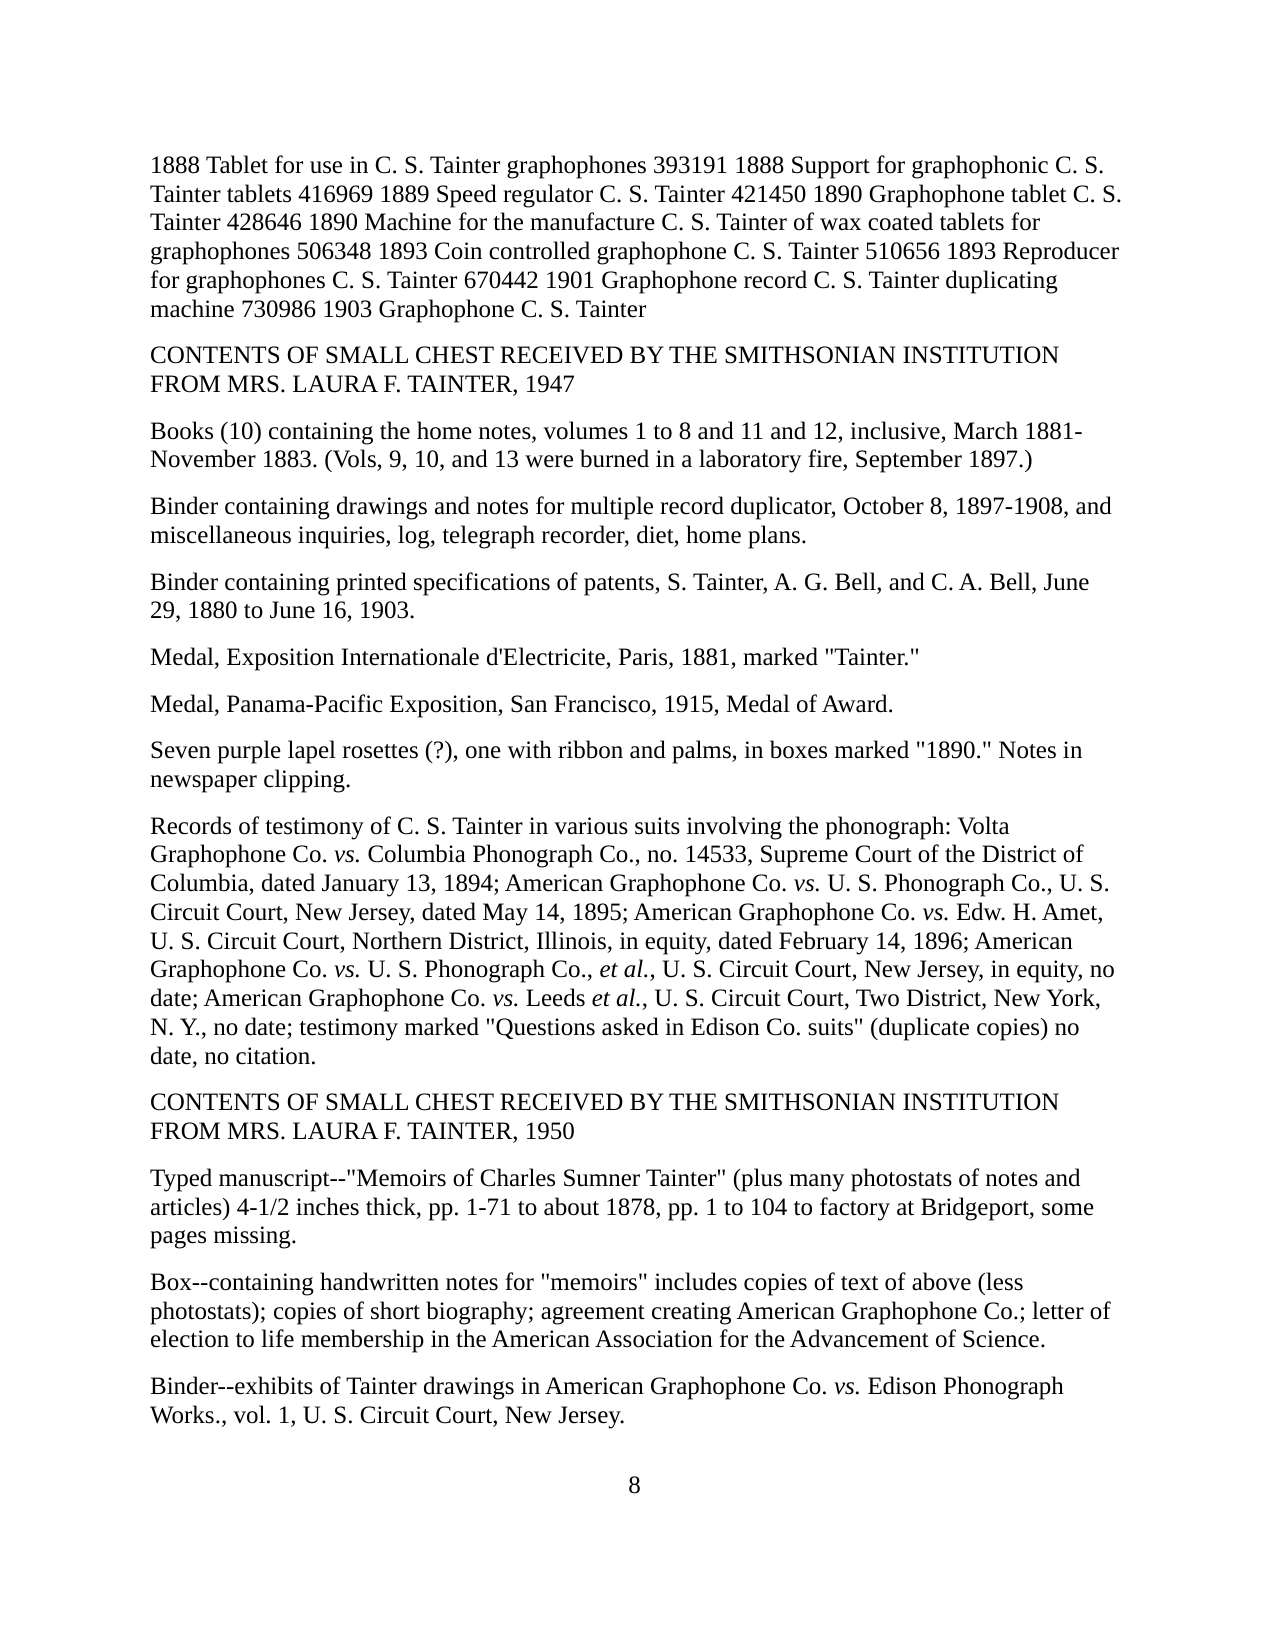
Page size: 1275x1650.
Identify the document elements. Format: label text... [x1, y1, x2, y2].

text Records of testimony of C. S. Tainter in various suits involving the phonograph: Volta Graphophone Co. vs. Columbia Phonograph Co., no. 14533, Supreme Court of the District of Columbia, dated January 13, 1894; American Graphophone Co. vs. U. S. Phonograph Co., U. S. Circuit Court, New Jersey, dated May 14, 1895; American Graphophone Co. vs. Edw. H. Amet, U. S. Circuit Court, Northern District, Illinois, in equity, dated February 14, 1896; American Graphophone Co. vs. U. S. Phonograph Co., et al., U. S. Circuit Court, New Jersey, in equity, no date; American Graphophone Co. vs. Leeds et al., U. S. Circuit Court, Two District, New York, N. Y., no date; testimony marked "Questions asked in Edison Co. suits" (duplicate copies) no date, no citation. [150, 811, 1125, 1069]
text Binder--exhibits of Tainter drawings in American Graphophone Co. vs. Edison Phonograph Works., vol. 1, U. S. Circuit Court, New Jersey. [150, 1371, 1125, 1429]
text Typed manuscript--"Memoirs of Charles Sumner Tainter" (plus many photostats of notes and articles) 4-1/2 inches thick, pp. 1-71 to about 1878, pp. 1 to 104 to factory at Bridgeport, some pages missing. [150, 1163, 1125, 1249]
text Binder containing printed specifications of patents, S. Tainter, A. G. Bell, and C. A. Bell, June 29, 1880 to June 16, 1903. [150, 567, 1125, 624]
text Box--containing handwritten notes for "memoirs" includes copies of text of above (less photostats); copies of short biography; agreement creating American Graphophone Co.; letter of election to life membership in the American Association for the Advancement of Science. [150, 1267, 1125, 1353]
text Binder containing drawings and notes for multiple record duplicator, October 8, 1897-1908, and miscellaneous inquiries, log, telegraph recorder, diet, home plans. [150, 491, 1125, 549]
text Medal, Exposition Internationale d'Electricite, Paris, 1881, marked "Tainter." [150, 642, 1125, 671]
text CONTENTS OF SMALL CHEST RECEIVED BY THE SMITHSONIAN INSTITUTION FROM MRS. LAURA F. TAINTER, 1950 [150, 1087, 1125, 1145]
text Medal, Panama-Pacific Exposition, San Francisco, 1915, Medal of Award. [150, 689, 1125, 717]
text 1888 Tablet for use in C. S. Tainter graphophones 393191 1888 Support for graphophonic C. S. Tainter tablets 416969 1889 Speed regulator C. S. Tainter 421450 1890 Graphophone tablet C. S. Tainter 428646 1890 Machine for the manufacture C. S. Tainter of wax coated tablets for graphophones 506348 1893 Coin controlled graphophone C. S. Tainter 510656 1893 Reproducer for graphophones C. S. Tainter 670442 1901 Graphophone record C. S. Tainter duplicating machine 730986 1903 Graphophone C. S. Tainter [150, 150, 1125, 322]
text Seven purple lapel rosettes (?), one with ribbon and palms, in boxes marked "1890." Notes in newspaper clipping. [150, 735, 1125, 793]
text CONTENTS OF SMALL CHEST RECEIVED BY THE SMITHSONIAN INSTITUTION FROM MRS. LAURA F. TAINTER, 1947 [150, 340, 1125, 398]
text Books (10) containing the home notes, volumes 1 to 8 and 11 and 12, inclusive, March 1881-November 1883. (Vols, 9, 10, and 13 were burned in a laboratory fire, September 1897.) [150, 416, 1125, 473]
